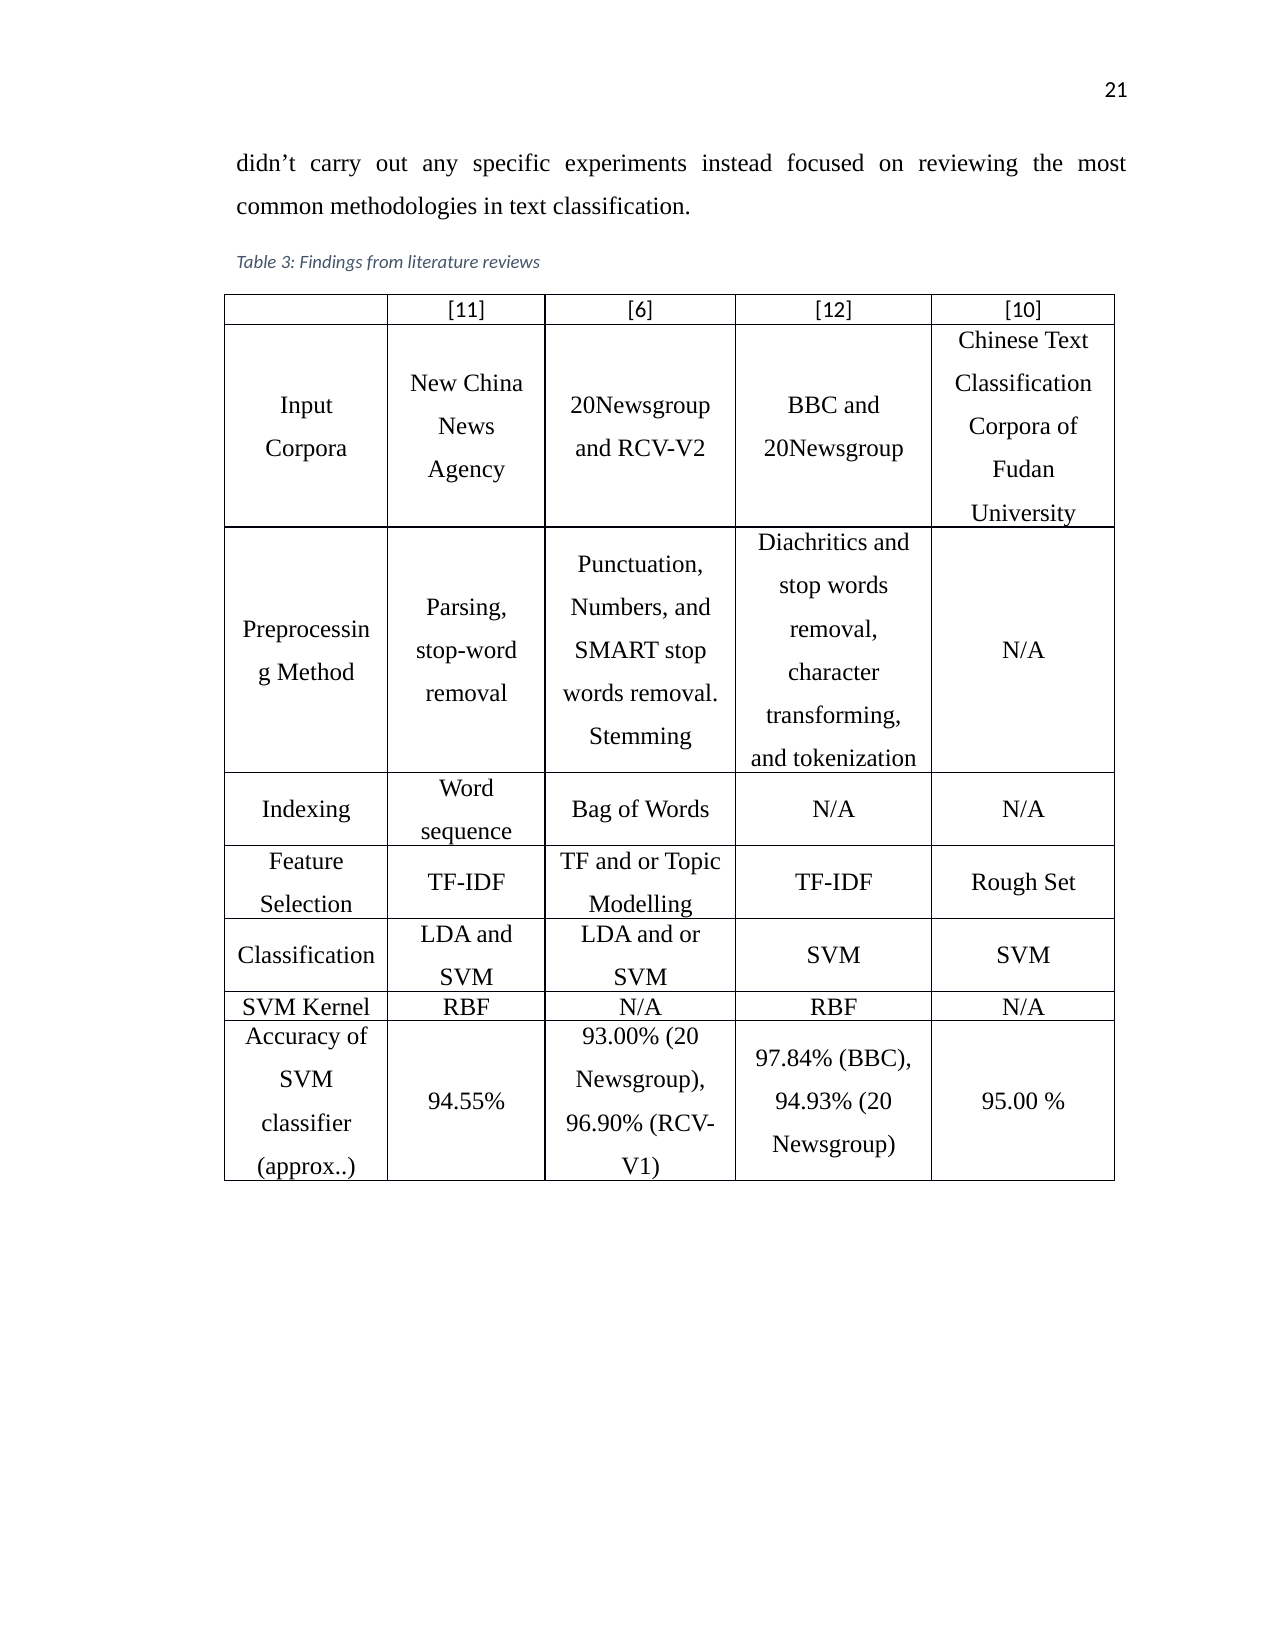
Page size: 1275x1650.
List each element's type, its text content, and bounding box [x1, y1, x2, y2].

table_cell 20Newsgroup and RCV-V2 [546, 325, 735, 526]
table_header [ CITATION Sey16 \l 1033 ] [736, 295, 931, 324]
table_cell LDA and or SVM [546, 919, 735, 991]
table_cell Bag of Words [546, 773, 735, 845]
table_cell N/A [932, 992, 1114, 1020]
table_cell N/A [932, 528, 1114, 772]
table_cell Punctuation, Numbers, and SMART stop words removal. Stemming [546, 528, 735, 772]
table_cell RBF [388, 992, 544, 1020]
table_cell TF-IDF [736, 846, 931, 918]
text Table 3: Findings from literature reviews [236, 251, 1127, 273]
table_cell N/A [932, 773, 1114, 845]
table_cell Feature Selection [225, 846, 387, 918]
table_cell 95.00 % [932, 1021, 1114, 1179]
table_cell N/A [736, 773, 931, 845]
table_cell Accuracy of SVM classifier (approx..) [225, 1021, 387, 1179]
table_cell Preprocessing Method [225, 528, 387, 772]
table_cell Word sequence [388, 773, 544, 845]
table_cell SVM [932, 919, 1114, 991]
table_cell RBF [736, 992, 931, 1020]
table_cell BBC and 20Newsgroup [736, 325, 931, 526]
table_cell N/A [546, 992, 735, 1020]
table_cell Rough Set [932, 846, 1114, 918]
table_cell SVM Kernel [225, 992, 387, 1020]
table_cell TF-IDF [388, 846, 544, 918]
table_cell LDA and SVM [388, 919, 544, 991]
table_cell SVM [736, 919, 931, 991]
table_cell 93.00% (20 Newsgroup), 96.90% (RCV-V1) [546, 1021, 735, 1179]
table_header [225, 295, 387, 324]
table_cell Chinese Text Classification Corpora of Fudan University [932, 325, 1114, 526]
table_cell TF and or Topic Modelling [546, 846, 735, 918]
table_cell Parsing, stop-word removal [388, 528, 544, 772]
table_cell 94.55% [388, 1021, 544, 1179]
text didn’t carry out any specific experiments instead focused on reviewing the most common methodologies in text classification. [236, 148, 1127, 219]
table_header [ CITATION Yaw16 \l 1033 ] [546, 295, 735, 324]
table_cell Diachritics and stop words removal, character transforming, and tokenization [736, 528, 931, 772]
table_cell 97.84% (BBC), 94.93% (20 Newsgroup) [736, 1021, 931, 1179]
table_cell Indexing [225, 773, 387, 845]
table_cell Classification [225, 919, 387, 991]
table_header [ CITATION Wan10 \l 1033 ] [932, 295, 1114, 324]
table_cell New China News Agency [388, 325, 544, 526]
table_cell Input Corpora [225, 325, 387, 526]
table_header [ CITATION Lim14 \l 1033 ] [388, 295, 544, 324]
